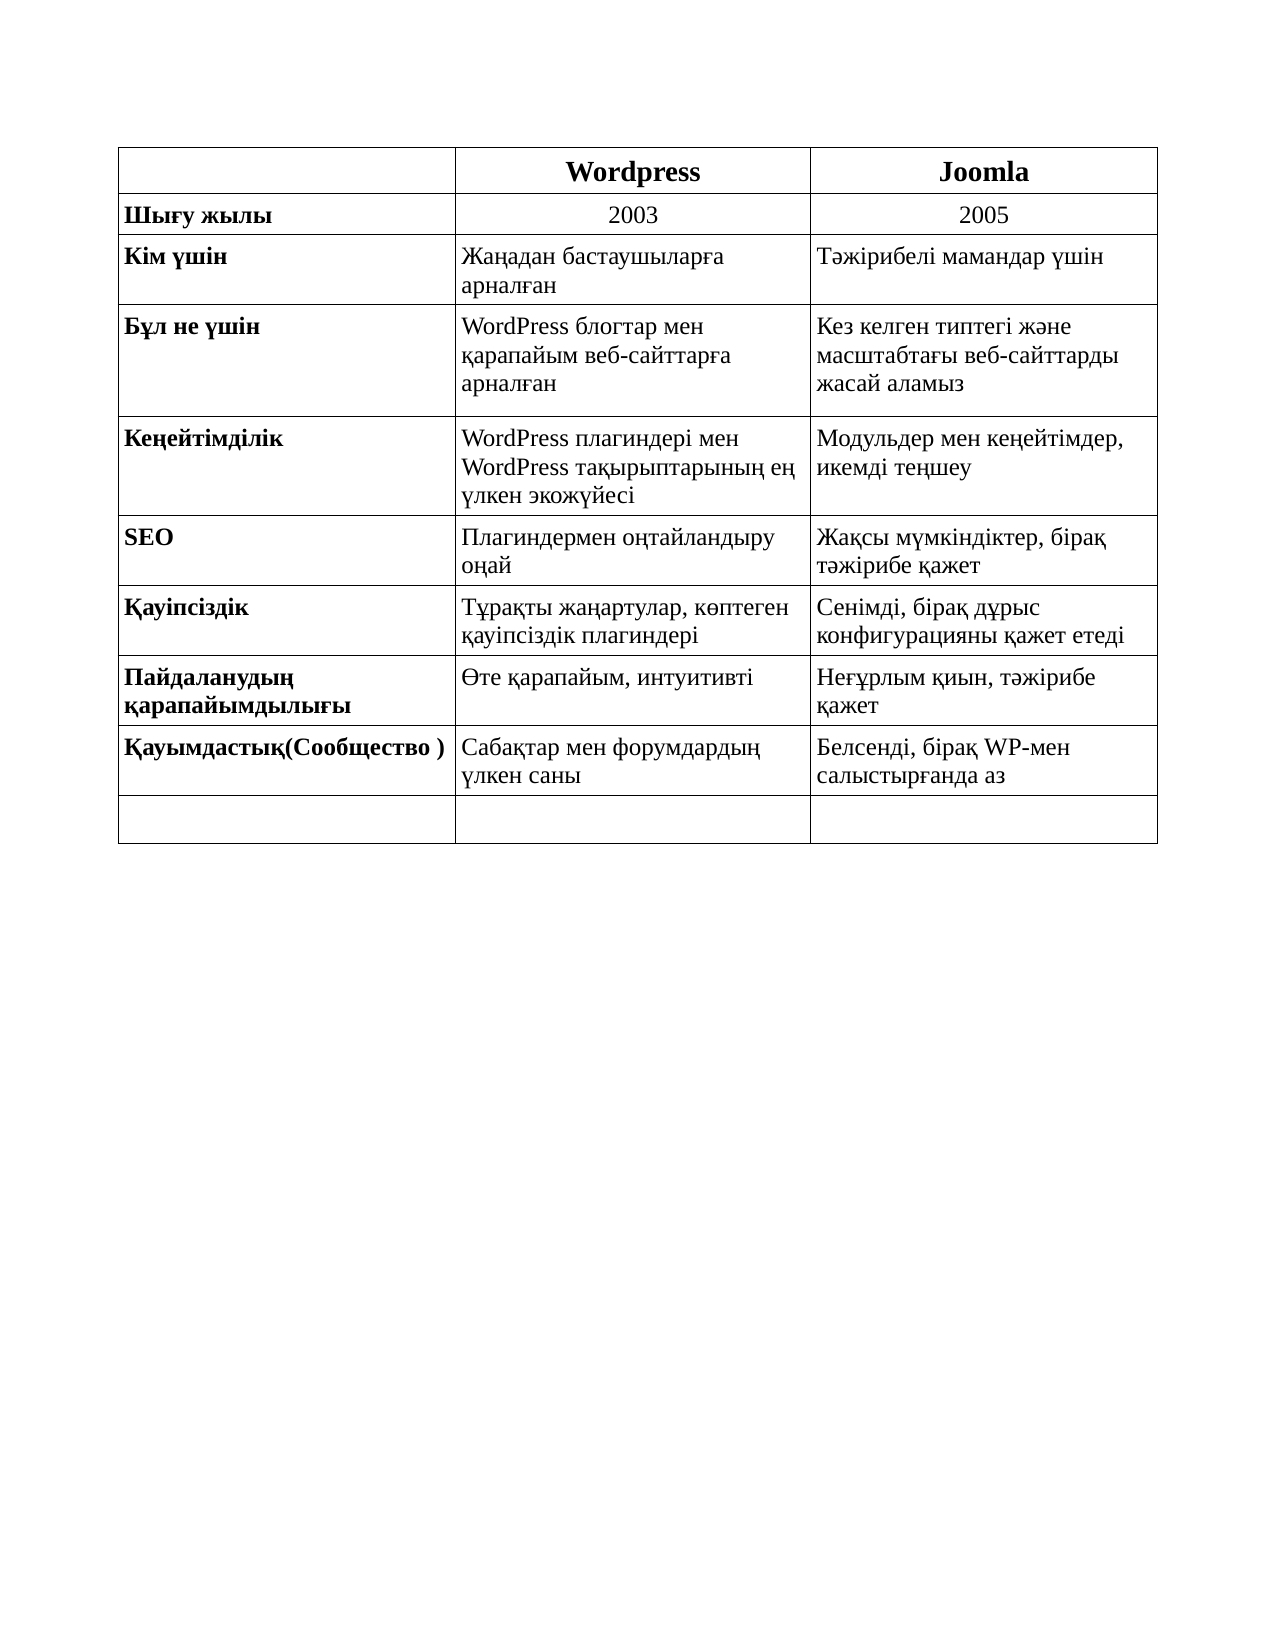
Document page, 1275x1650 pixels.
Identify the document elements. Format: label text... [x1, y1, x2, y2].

table_cell Кез келген типтегі және масштабтағы веб-сайттарды жасай аламыз [811, 305, 1157, 416]
table_cell Шығу жылы [119, 194, 455, 234]
table_cell Өте қарапайым, интуитивті [456, 656, 810, 725]
table_cell Жаңадан бастаушыларға арналған [456, 235, 810, 304]
table_cell Пайдаланудың қарапайымдылығы [119, 656, 455, 725]
table_header [119, 148, 455, 193]
table_header Wordpress [456, 148, 810, 193]
table_cell Қауымдастық(Сообщество ) [119, 726, 455, 795]
table_cell Тұрақты жаңартулар, көптеген қауіпсіздік плагиндері [456, 586, 810, 655]
table_cell WordPress плагиндері мен WordPress тақырыптарының ең үлкен экожүйесі [456, 417, 810, 515]
table_cell Қауіпсіздік [119, 586, 455, 655]
table_cell Модульдер мен кеңейтімдер, икемді теңшеу [811, 417, 1157, 515]
table_cell WordPress блогтар мен қарапайым веб-сайттарға арналған [456, 305, 810, 416]
table_cell Кім үшін [119, 235, 455, 304]
table_cell Жақсы мүмкіндіктер, бірақ тәжірибе қажет [811, 516, 1157, 585]
table_cell 2003 [456, 194, 810, 234]
table_cell Плагиндермен оңтайландыру оңай [456, 516, 810, 585]
table_cell SEO [119, 516, 455, 585]
table_cell Белсенді, бірақ WP-мен салыстырғанда аз [811, 726, 1157, 795]
table_cell Тәжірибелі мамандар үшін [811, 235, 1157, 304]
table_cell Кеңейтімділік [119, 417, 455, 515]
table_cell Сенімді, бірақ дұрыс конфигурацияны қажет етеді [811, 586, 1157, 655]
table_cell Бұл не үшін [119, 305, 455, 416]
table_cell 2005 [811, 194, 1157, 234]
table_cell Сабақтар мен форумдардың үлкен саны [456, 726, 810, 795]
table_cell [811, 796, 1157, 842]
table_cell [119, 796, 455, 842]
table_header Joomla [811, 148, 1157, 193]
table_cell [456, 796, 810, 842]
table_cell Неғұрлым қиын, тәжірибе қажет [811, 656, 1157, 725]
